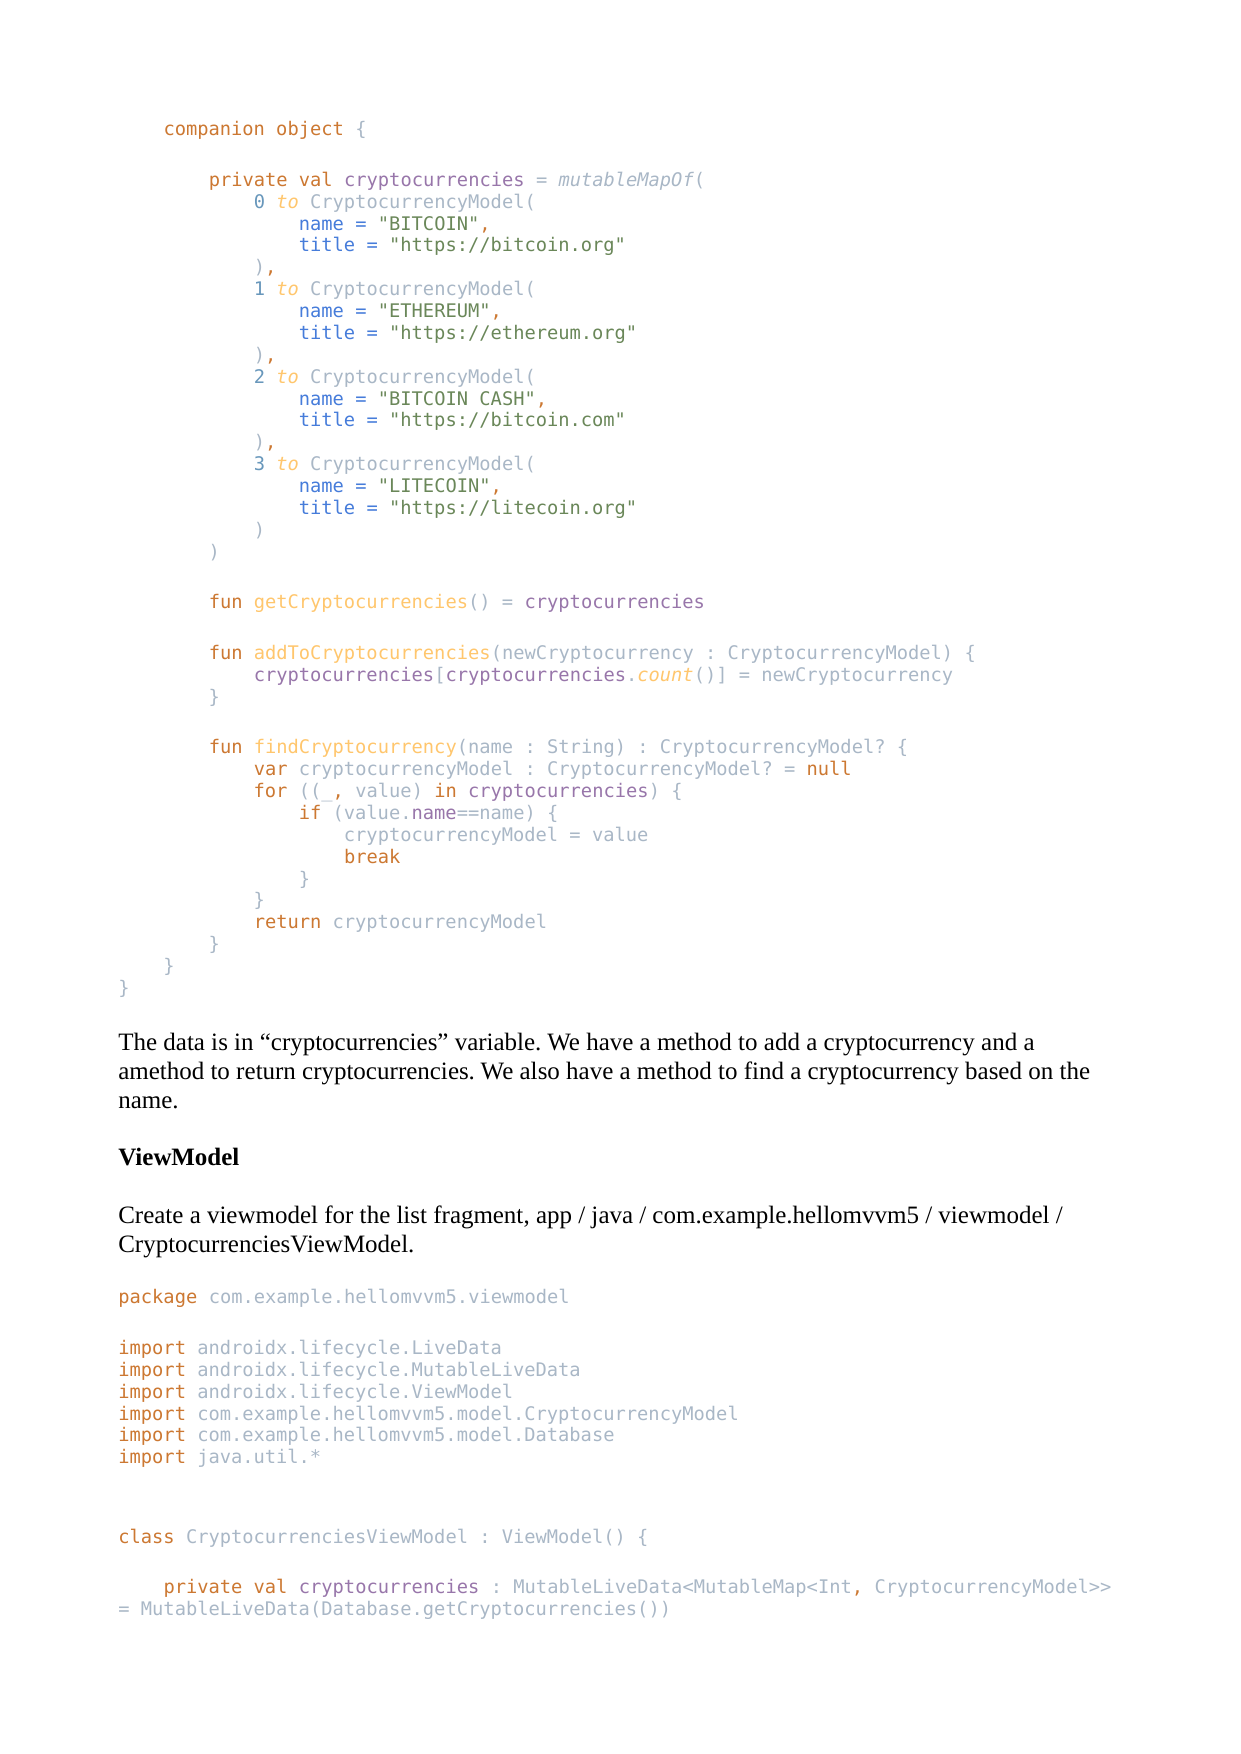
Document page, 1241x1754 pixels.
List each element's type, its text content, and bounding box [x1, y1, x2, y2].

text The data is in “cryptocurrencies” variable. We have a method to add a cryptocurrency and a amethod to return cryptocurrencies. We also have a method to find a cryptocurrency based on the name. [118, 1027, 1122, 1114]
text companion object { private val cryptocurrencies = mutableMapOf( 0 to CryptocurrencyModel( name = "BITCOIN", title = "https://bitcoin.org" ), 1 to CryptocurrencyModel( name = "ETHEREUM", title = "https://ethereum.org" ), 2 to CryptocurrencyModel( name = "BITCOIN CASH", title = "https://bitcoin.com" ), 3 to CryptocurrencyModel( name = "LITECOIN", title = "https://litecoin.org" ) ) fun getCryptocurrencies() = cryptocurrencies fun addToCryptocurrencies(newCryptocurrency : CryptocurrencyModel) { cryptocurrencies[cryptocurrencies.count()] = newCryptocurrency } fun findCryptocurrency(name : String) : CryptocurrencyModel? { var cryptocurrencyModel : CryptocurrencyModel? = null for ((_, value) in cryptocurrencies) { if (value.name==name) { cryptocurrencyModel = value break } } return cryptocurrencyModel } } } [118, 118, 1122, 999]
text ViewModel [118, 1142, 1122, 1171]
text package com.example.hellomvvm5.viewmodel import androidx.lifecycle.LiveData import androidx.lifecycle.MutableLiveData import androidx.lifecycle.ViewModel import com.example.hellomvvm5.model.CryptocurrencyModel import com.example.hellomvvm5.model.Database import java.util.* class CryptocurrenciesViewModel : ViewModel() { private val cryptocurrencies : MutableLiveData<MutableMap<Int, CryptocurrencyModel>> = MutableLiveData(Database.getCryptocurrencies()) [118, 1286, 1122, 1620]
text Create a viewmodel for the list fragment, app / java / com.example.hellomvvm5 / viewmodel / CryptocurrenciesViewModel. [118, 1200, 1122, 1257]
